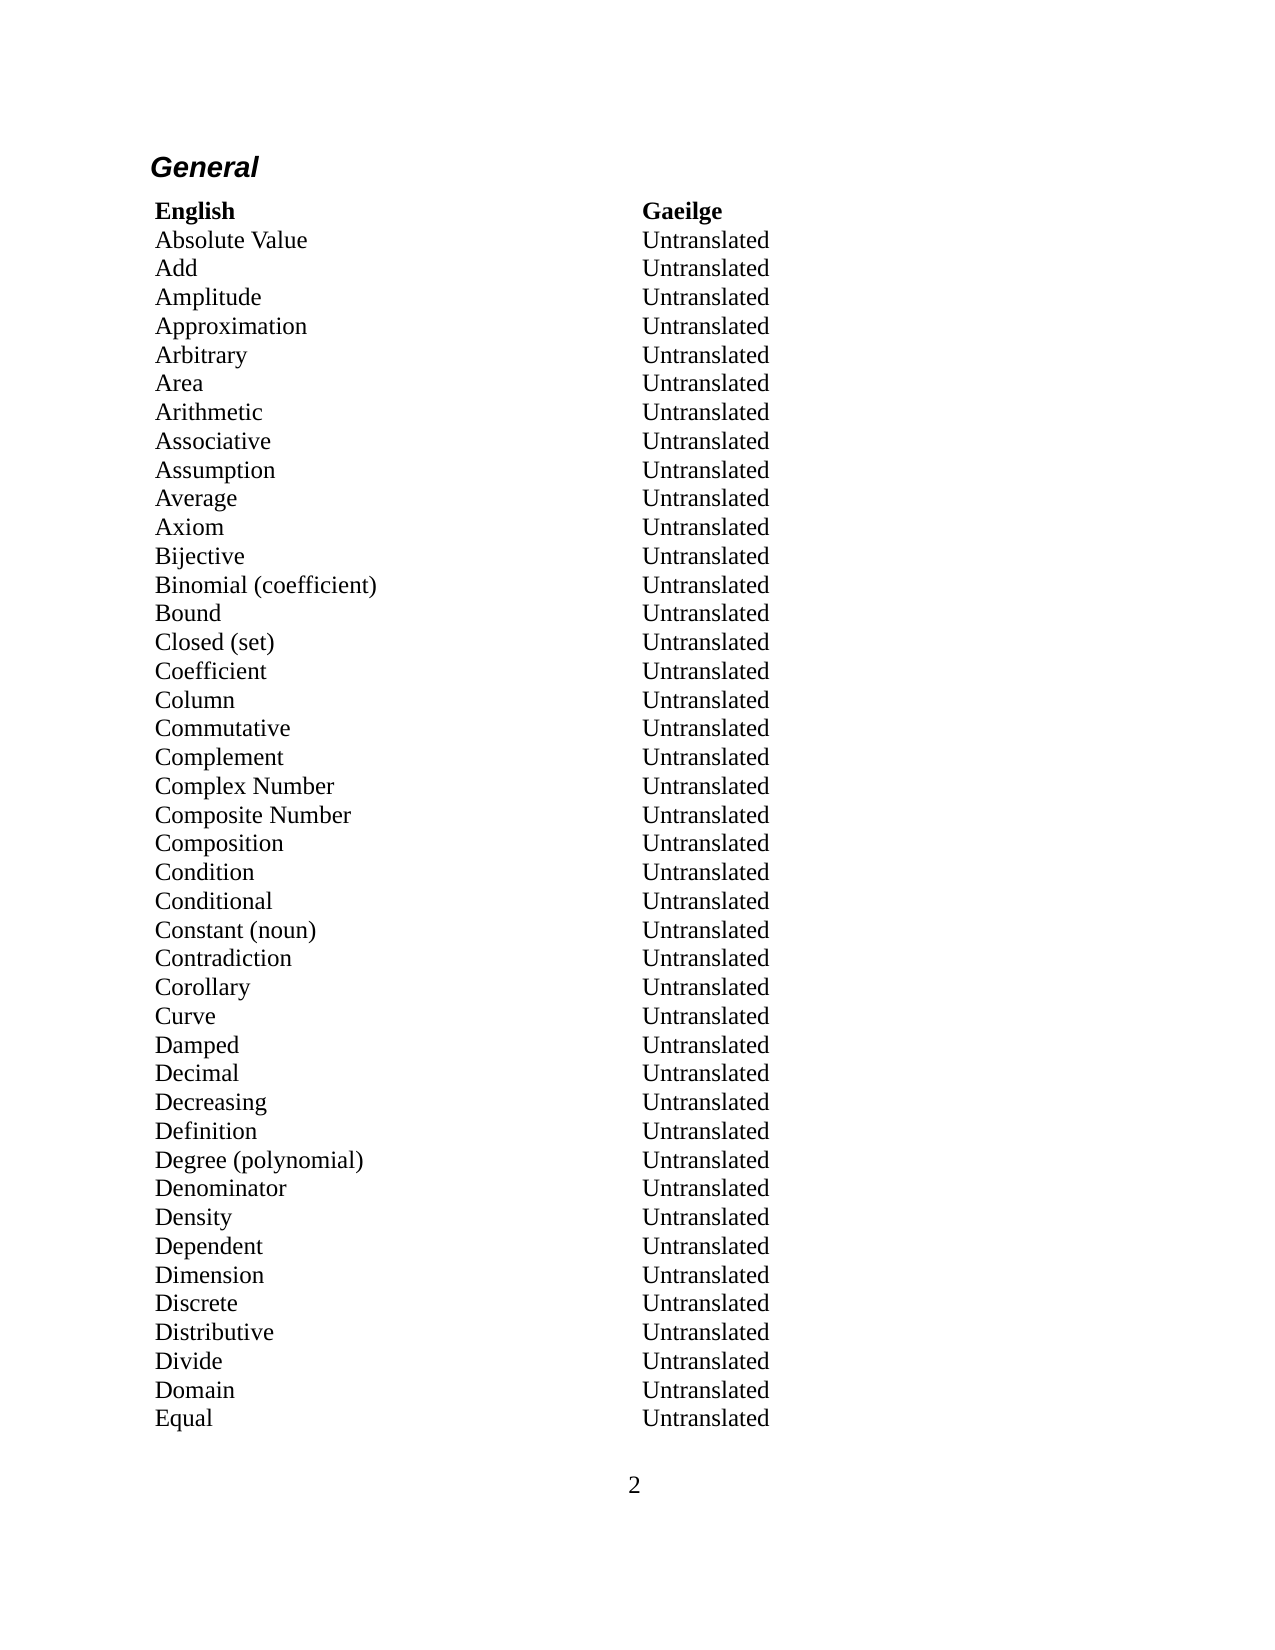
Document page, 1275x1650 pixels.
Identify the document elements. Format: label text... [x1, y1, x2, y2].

table_cell Arbitrary [150, 340, 637, 368]
table_cell Untranslated [638, 1260, 1125, 1288]
table_cell Untranslated [638, 1289, 1125, 1317]
table_cell Untranslated [638, 800, 1125, 828]
table_cell Arithmetic [150, 397, 637, 426]
table_cell Domain [150, 1375, 637, 1403]
table_cell Untranslated [638, 742, 1125, 771]
table_cell Closed (set) [150, 627, 637, 656]
table_cell Denominator [150, 1174, 637, 1202]
table_cell Untranslated [638, 254, 1125, 282]
table_cell Definition [150, 1116, 637, 1145]
table_cell Composition [150, 829, 637, 857]
table_cell Conditional [150, 886, 637, 915]
table_cell Coefficient [150, 656, 637, 685]
table_cell Untranslated [638, 426, 1125, 455]
table_cell Density [150, 1202, 637, 1231]
table_cell Untranslated [638, 369, 1125, 397]
table_cell Untranslated [638, 886, 1125, 915]
table_cell Dimension [150, 1260, 637, 1288]
table_cell Untranslated [638, 570, 1125, 598]
table_cell Condition [150, 857, 637, 886]
table_cell Untranslated [638, 1059, 1125, 1087]
table_cell Untranslated [638, 282, 1125, 311]
table_cell Untranslated [638, 1202, 1125, 1231]
table_cell Axiom [150, 512, 637, 541]
table_cell Untranslated [638, 627, 1125, 656]
table_cell Discrete [150, 1289, 637, 1317]
table_cell Untranslated [638, 340, 1125, 368]
table_cell Untranslated [638, 1087, 1125, 1116]
table_cell Degree (polynomial) [150, 1145, 637, 1173]
table_cell Untranslated [638, 972, 1125, 1001]
table_cell Untranslated [638, 656, 1125, 685]
table_cell Contradiction [150, 944, 637, 972]
table_cell Untranslated [638, 685, 1125, 713]
table_cell Damped [150, 1030, 637, 1058]
table_cell Divide [150, 1346, 637, 1375]
table_cell Untranslated [638, 541, 1125, 570]
table_cell Decreasing [150, 1087, 637, 1116]
table_cell Untranslated [638, 915, 1125, 943]
table_cell Untranslated [638, 829, 1125, 857]
table_cell Untranslated [638, 1231, 1125, 1260]
table_cell Untranslated [638, 1001, 1125, 1030]
table_cell Approximation [150, 311, 637, 340]
table_cell Average [150, 484, 637, 512]
table_cell Equal [150, 1404, 637, 1432]
table_cell Untranslated [638, 857, 1125, 886]
table_cell Binomial (coefficient) [150, 570, 637, 598]
table_header Gaeilge [638, 196, 1125, 225]
table_cell Absolute Value [150, 225, 637, 253]
table_cell Bound [150, 599, 637, 627]
table_cell Distributive [150, 1317, 637, 1346]
table_cell Composite Number [150, 800, 637, 828]
table_cell Column [150, 685, 637, 713]
table_cell Untranslated [638, 512, 1125, 541]
table_cell Untranslated [638, 1375, 1125, 1403]
table_cell Assumption [150, 455, 637, 483]
table_cell Constant (noun) [150, 915, 637, 943]
table_cell Untranslated [638, 1030, 1125, 1058]
table_cell Untranslated [638, 599, 1125, 627]
subtitle General [150, 150, 1125, 183]
table_cell Commutative [150, 714, 637, 742]
table_cell Dependent [150, 1231, 637, 1260]
table_cell Associative [150, 426, 637, 455]
table_cell Untranslated [638, 1145, 1125, 1173]
table_cell Untranslated [638, 1346, 1125, 1375]
table_cell Untranslated [638, 484, 1125, 512]
table_cell Decimal [150, 1059, 637, 1087]
table_cell Untranslated [638, 714, 1125, 742]
table_cell Bijective [150, 541, 637, 570]
table_cell Area [150, 369, 637, 397]
table_cell Untranslated [638, 397, 1125, 426]
table_cell Untranslated [638, 311, 1125, 340]
table_cell Add [150, 254, 637, 282]
table_cell Untranslated [638, 944, 1125, 972]
table_cell Curve [150, 1001, 637, 1030]
table_cell Untranslated [638, 1317, 1125, 1346]
table_cell Untranslated [638, 1116, 1125, 1145]
table_cell Corollary [150, 972, 637, 1001]
table_cell Untranslated [638, 225, 1125, 253]
table_cell Untranslated [638, 771, 1125, 800]
table_cell Amplitude [150, 282, 637, 311]
table_header English [150, 196, 637, 225]
table_cell Untranslated [638, 1404, 1125, 1432]
table_cell Complement [150, 742, 637, 771]
table_cell Untranslated [638, 455, 1125, 483]
table_cell Complex Number [150, 771, 637, 800]
table_cell Untranslated [638, 1174, 1125, 1202]
